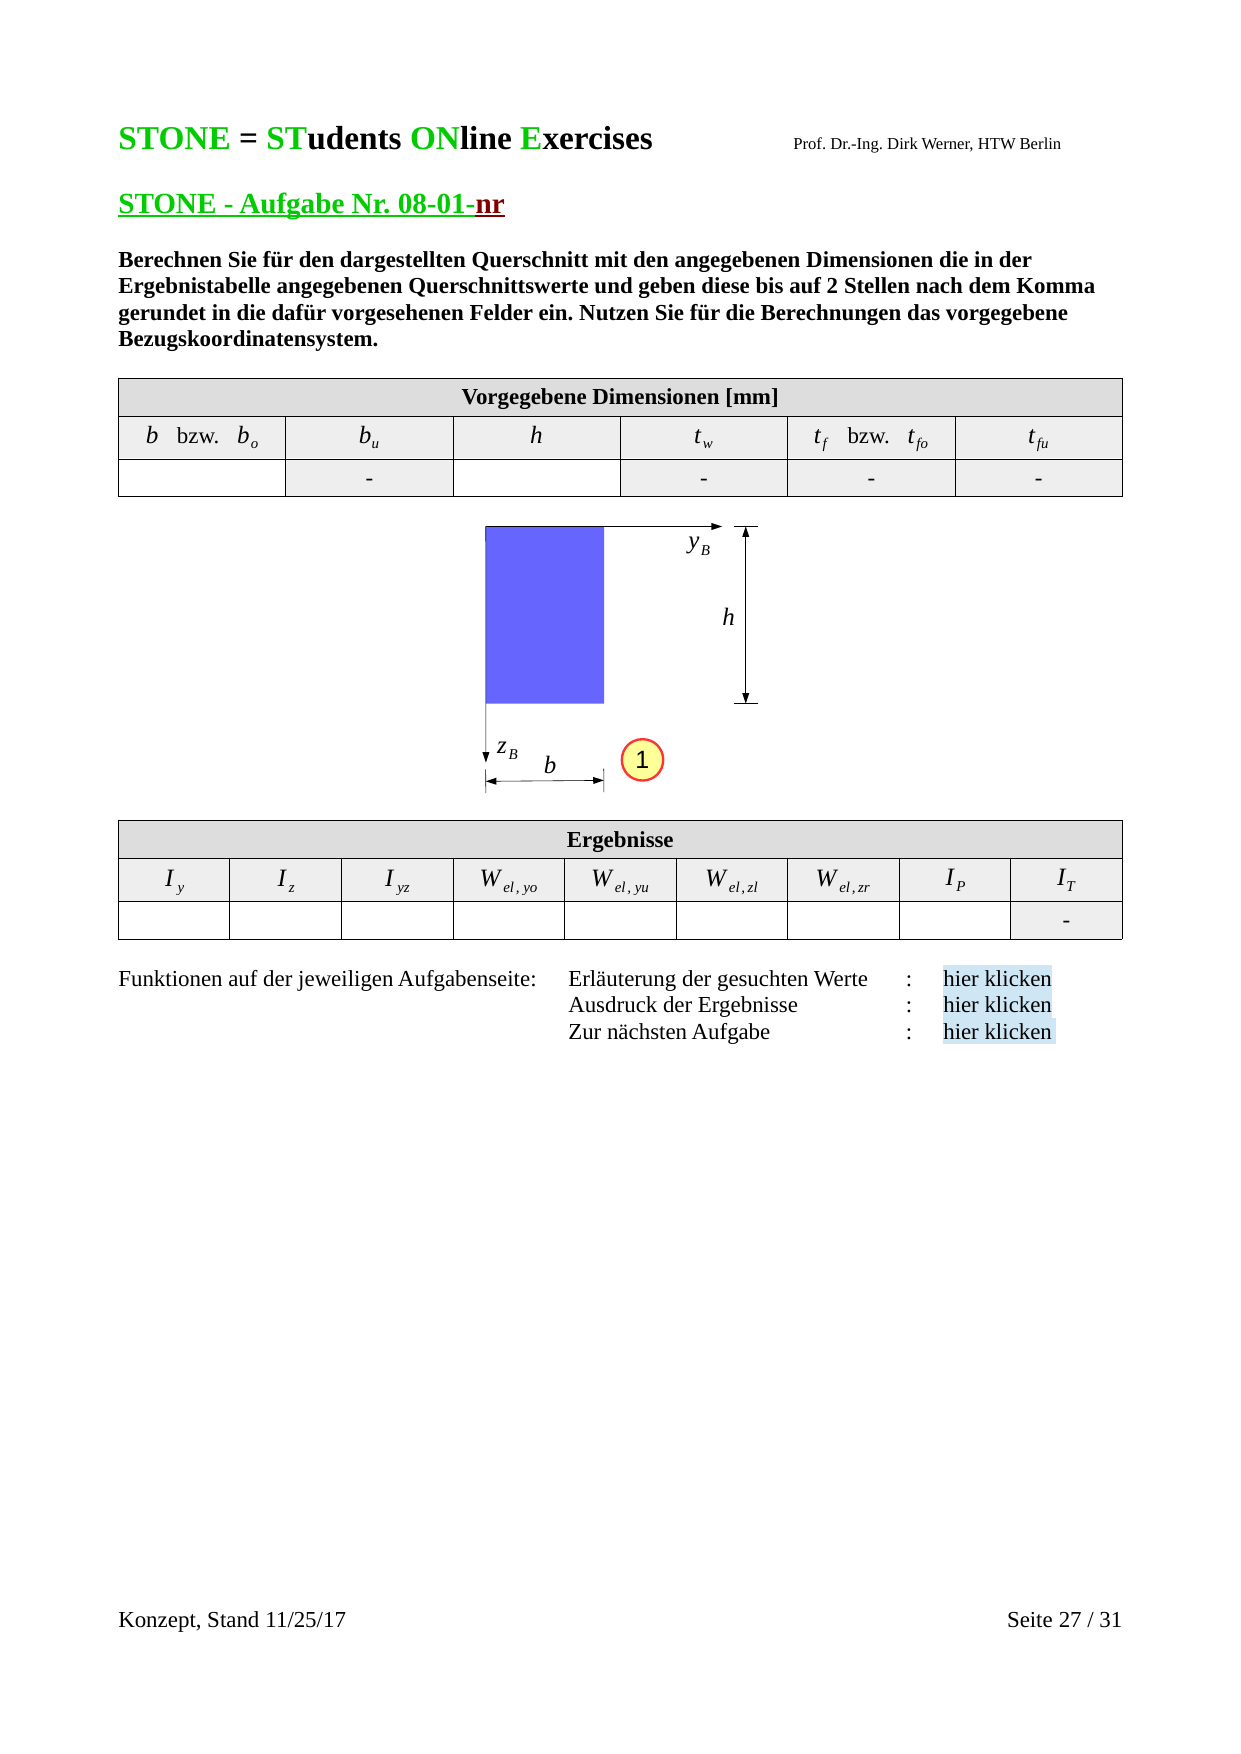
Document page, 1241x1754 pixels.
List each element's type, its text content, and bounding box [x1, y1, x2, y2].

table_cell [342, 902, 453, 939]
table_header Ergebnisse [119, 821, 1122, 858]
table_cell [788, 902, 899, 939]
table_cell [621, 417, 787, 458]
text STONE - Aufgabe Nr. 08-01-nr [118, 186, 1122, 219]
table_cell [956, 417, 1122, 458]
table_cell [454, 859, 564, 901]
table_header Vorgegebene Dimensionen [mm] [119, 379, 1122, 416]
text Funktionen auf der jeweiligen Aufgabenseite: Erläuterung der gesuchten Werte : hier klicken [118, 965, 1122, 991]
table_cell [565, 859, 676, 901]
table_cell [454, 902, 564, 939]
text Ausdruck der Ergebnisse : hier klicken [118, 991, 1122, 1018]
table_cell [286, 417, 453, 458]
table_cell - [1011, 902, 1122, 939]
table_cell - [621, 460, 787, 496]
table_cell [119, 859, 229, 901]
text Berechnen Sie für den dargestellten Querschnitt mit den angegebenen Dimensionen die in der Ergebnistabelle angegebenen Querschnittswerte und geben diese bis auf 2 Stellen nach dem Komma gerundet in die dafür vorgesehenen Felder ein. Nutzen Sie für die Berechnungen das vorgegebene Bezugskoordinatensystem. [118, 246, 1122, 351]
table_cell [230, 859, 341, 901]
table_cell [677, 902, 787, 939]
table_cell [900, 859, 1010, 901]
table_cell [900, 902, 1010, 939]
table_cell [565, 902, 676, 939]
table_cell [1011, 859, 1122, 901]
table_cell bzw. [788, 417, 955, 458]
table_cell [119, 902, 229, 939]
table_cell [454, 417, 620, 458]
table_cell [788, 859, 899, 901]
text Zur nächsten Aufgabe : hier klicken [118, 1018, 1122, 1044]
table_cell - [788, 460, 955, 496]
table_cell [230, 902, 341, 939]
table_cell [677, 859, 787, 901]
table_cell [342, 859, 453, 901]
table_cell bzw. [119, 417, 285, 458]
table_cell [454, 460, 620, 496]
table_cell [119, 460, 285, 496]
table_cell - [286, 460, 453, 496]
table_cell - [956, 460, 1122, 496]
